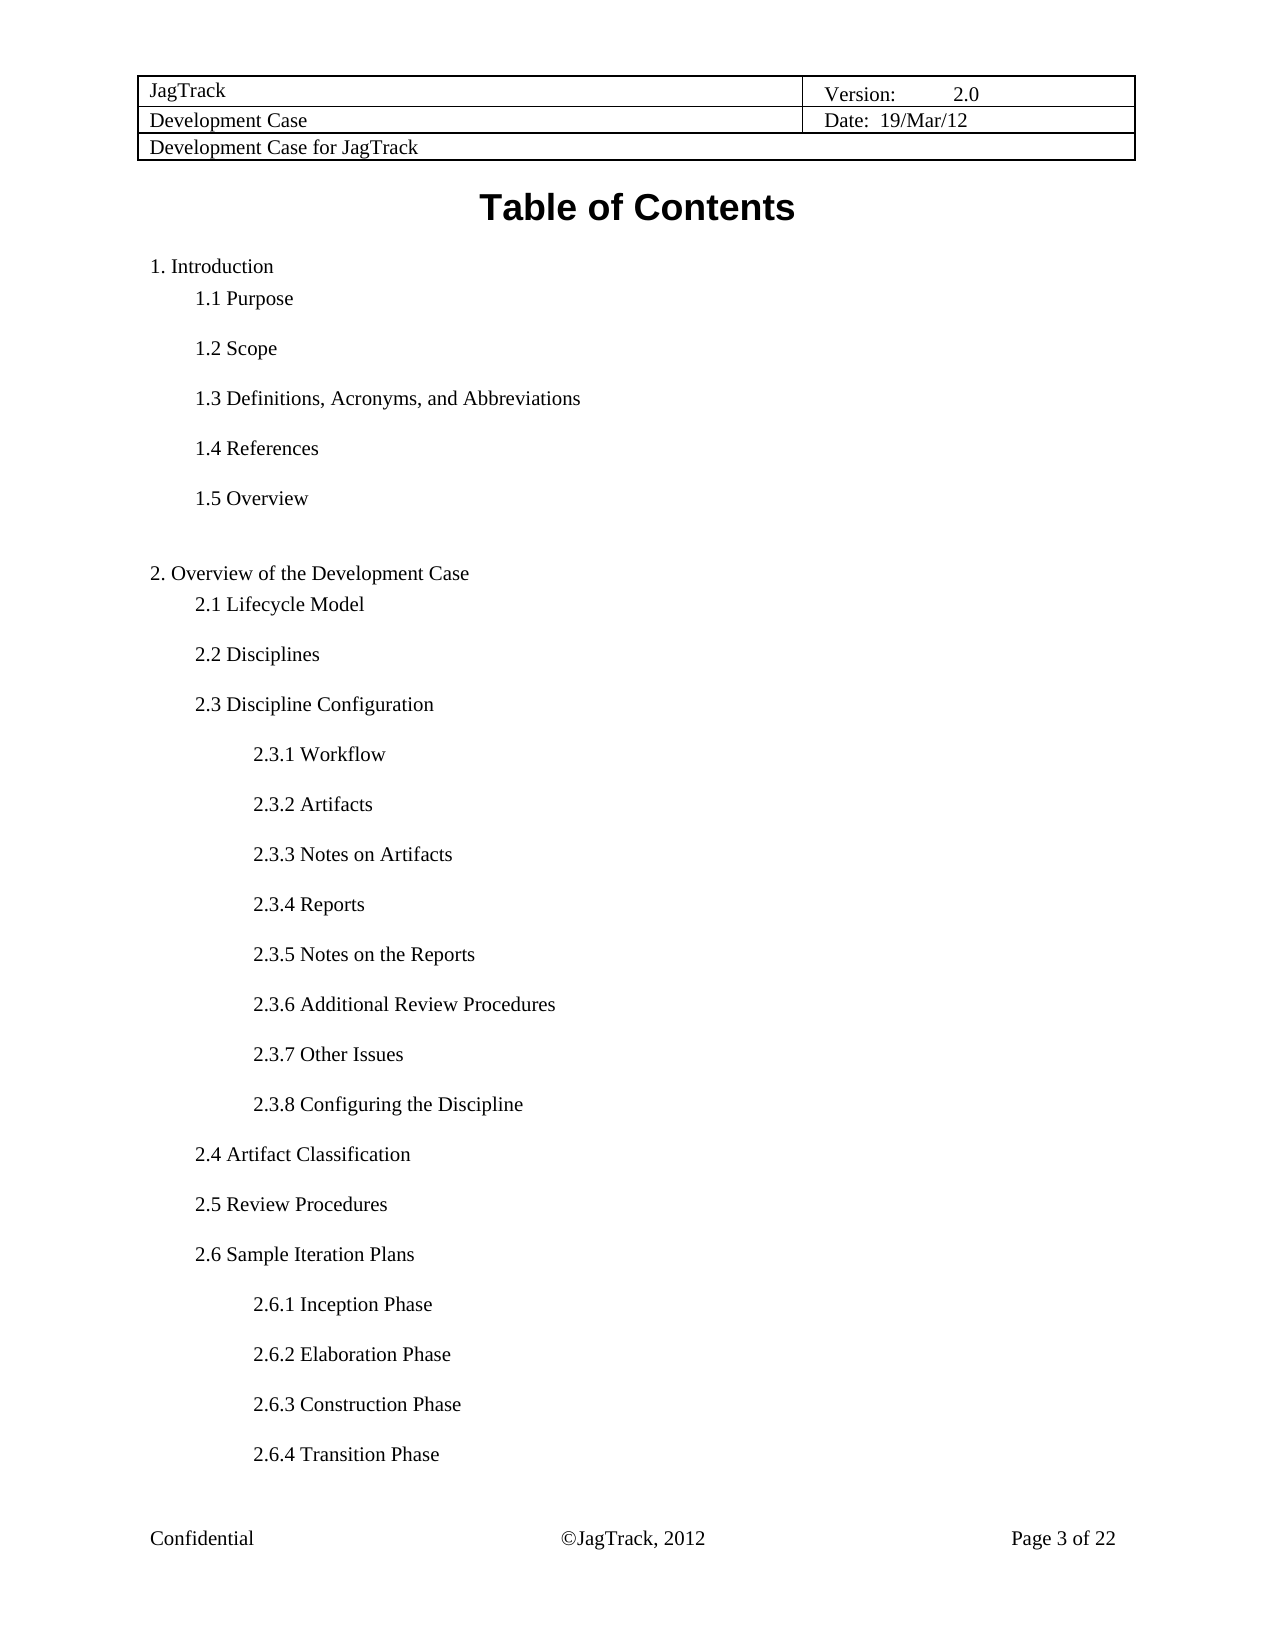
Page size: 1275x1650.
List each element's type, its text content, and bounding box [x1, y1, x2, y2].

subtitle Table of Contents [150, 185, 1125, 228]
text 2.3.1 Workflow [253, 741, 1125, 791]
text 1.2 Scope [195, 335, 1050, 385]
text 2.6.3 Construction Phase [253, 1391, 1125, 1441]
text 1. Introduction [150, 253, 1050, 278]
text 2.3 Discipline Configuration [195, 691, 1050, 741]
text 1.4 References [195, 435, 1050, 485]
text 2.3.7 Other Issues [253, 1041, 1125, 1091]
text 2.6.2 Elaboration Phase [253, 1341, 1125, 1391]
text 1.5 Overview [195, 485, 1050, 535]
text 1.1 Purpose [195, 285, 1050, 335]
text 2.3.3 Notes on Artifacts [253, 841, 1125, 891]
text 2.5 Review Procedures [195, 1191, 1050, 1241]
text 2.3.4 Reports [253, 891, 1125, 941]
text 2.6.1 Inception Phase [253, 1291, 1125, 1341]
text 2.4 Artifact Classification [195, 1141, 1050, 1191]
text 2.3.8 Configuring the Discipline [253, 1091, 1125, 1141]
text 2.3.2 Artifacts [253, 791, 1125, 841]
text 2. Overview of the Development Case [150, 560, 1050, 585]
text 1.3 Definitions, Acronyms, and Abbreviations [195, 385, 1050, 435]
text 2.2 Disciplines [195, 641, 1050, 691]
text 2.3.6 Additional Review Procedures [253, 991, 1125, 1041]
text 2.1 Lifecycle Model [195, 591, 1050, 641]
text 2.6 Sample Iteration Plans [195, 1241, 1050, 1291]
text 2.6.4 Transition Phase [253, 1441, 1125, 1491]
text 2.3.5 Notes on the Reports [253, 941, 1125, 991]
